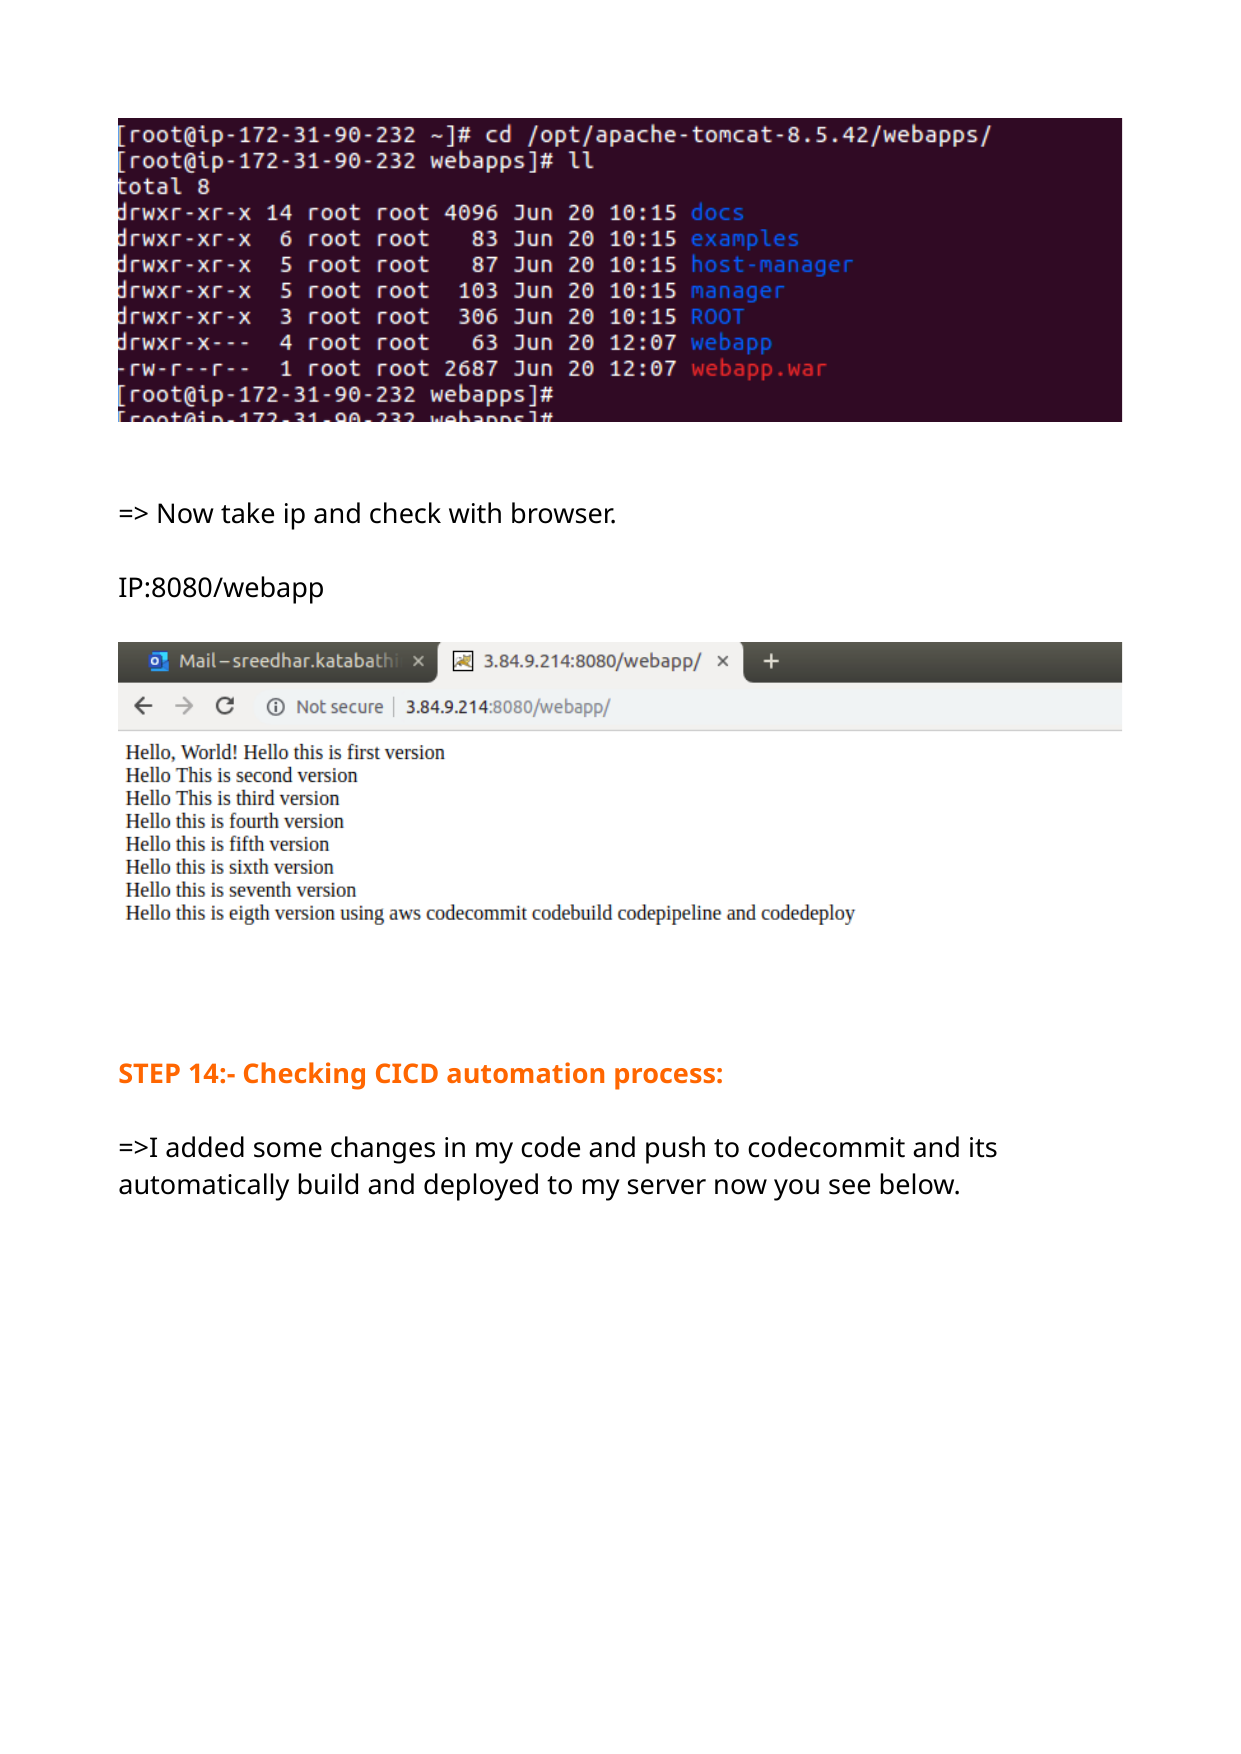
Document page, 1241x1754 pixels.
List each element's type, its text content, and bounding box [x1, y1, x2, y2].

text STEP 14:- Checking CICD automation process: [118, 1055, 1122, 1092]
picture [118, 642, 1123, 1055]
picture [118, 118, 1123, 422]
text =>I added some changes in my code and push to codecommit and its automatically build and deployed to my server now you see below. [118, 1128, 1122, 1202]
text => Now take ip and check with browser. [118, 495, 1122, 532]
text IP:8080/webapp [118, 569, 1122, 606]
